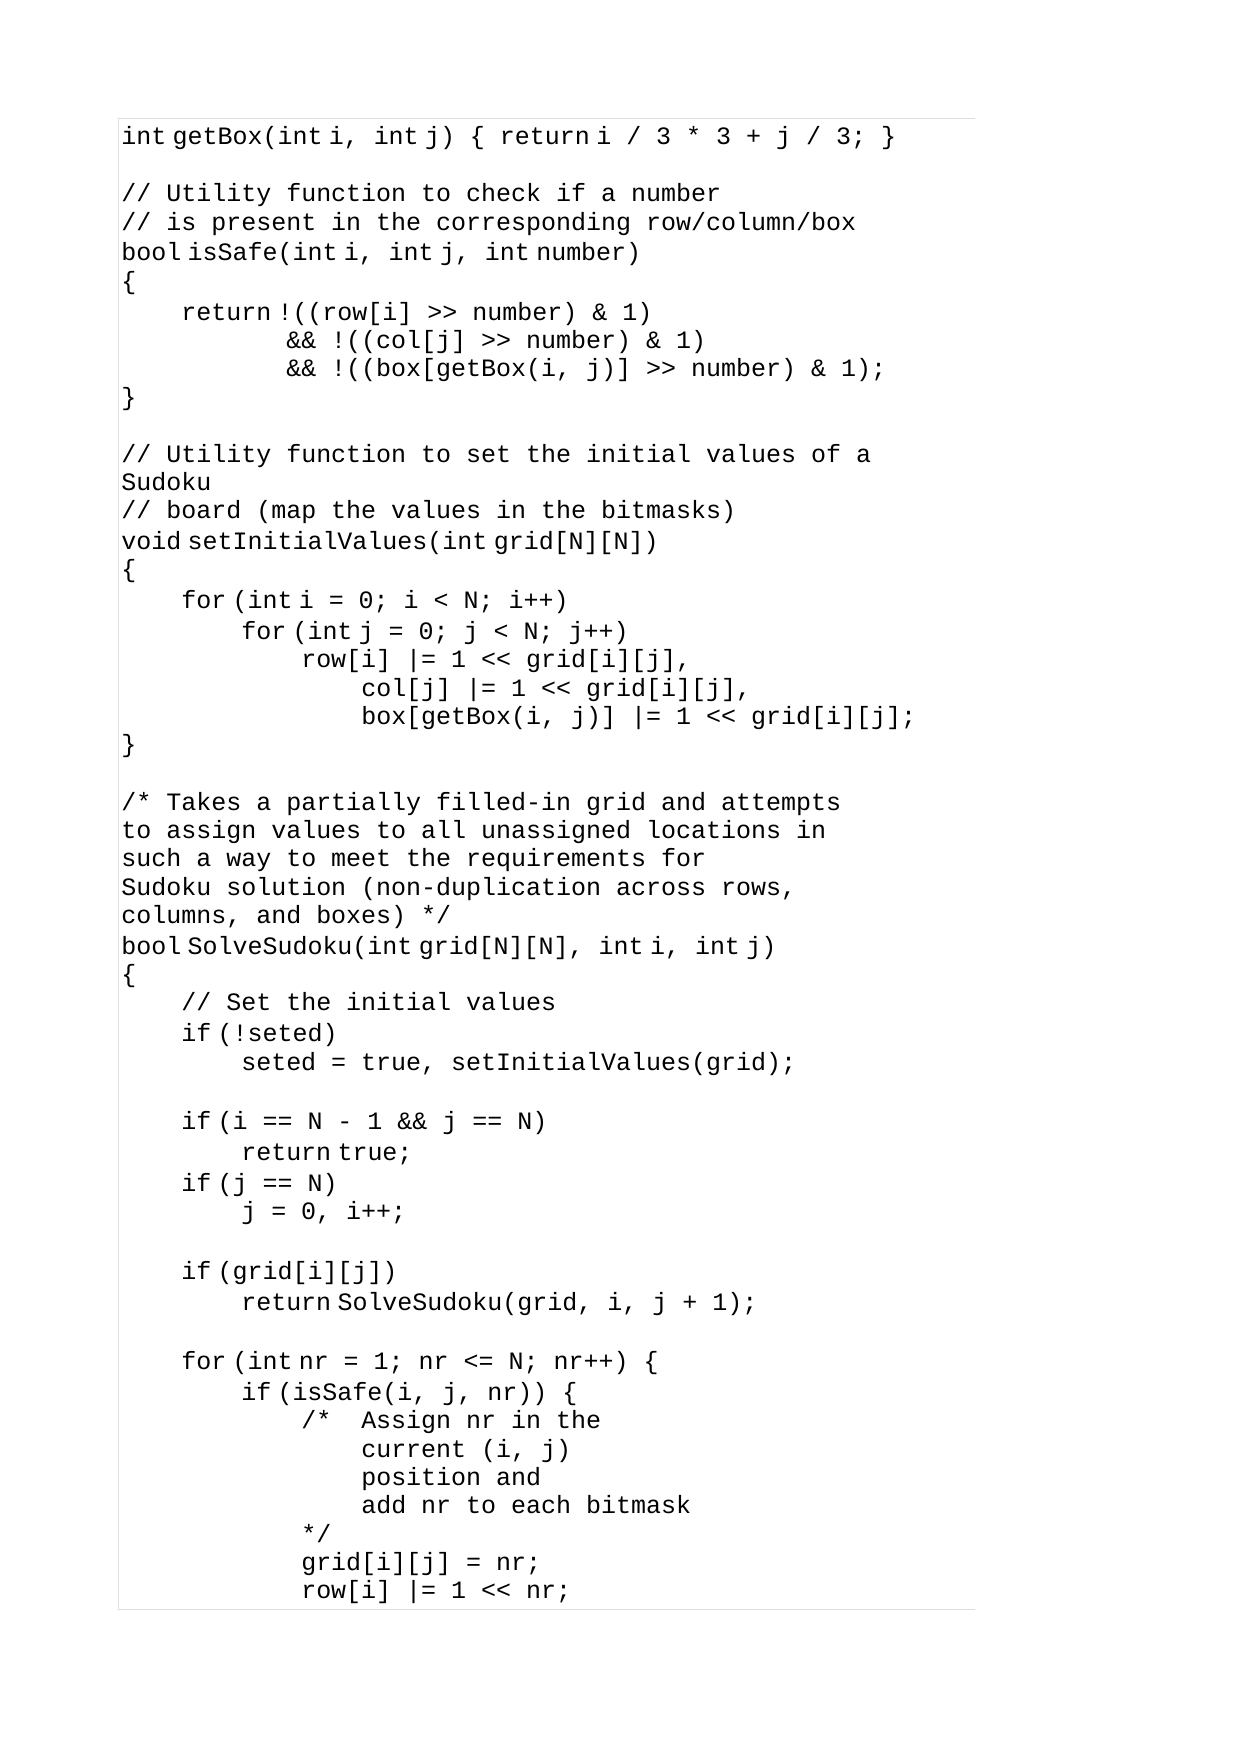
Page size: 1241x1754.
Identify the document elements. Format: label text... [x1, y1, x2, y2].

table_header int getBox(int i, int j) { return i / 3 * 3 + j / 3; } // Utility function to check if a number // is present in the corresponding row/column/box bool isSafe(int i, int j, int number) { return !((row[i] >> number) & 1) && !((col[j] >> number) & 1) && !((box[getBox(i, j)] >> number) & 1); } // Utility function to set the initial values of a Sudoku // board (map the values in the bitmasks) void setInitialValues(int grid[N][N]) { for (int i = 0; i < N; i++) for (int j = 0; j < N; j++) row[i] |= 1 << grid[i][j], col[j] |= 1 << grid[i][j], box[getBox(i, j)] |= 1 << grid[i][j]; } /* Takes a partially filled-in grid and attempts to assign values to all unassigned locations in such a way to meet the requirements for Sudoku solution (non-duplication across rows, columns, and boxes) */ bool SolveSudoku(int grid[N][N], int i, int j) { // Set the initial values if (!seted) seted = true, setInitialValues(grid); if (i == N - 1 && j == N) return true; if (j == N) j = 0, i++; if (grid[i][j]) return SolveSudoku(grid, i, j + 1); for (int nr = 1; nr <= N; nr++) { if (isSafe(i, j, nr)) { /* Assign nr in the current (i, j) position and add nr to each bitmask */ grid[i][j] = nr; row[i] |= 1 << nr; [119, 119, 975, 1609]
